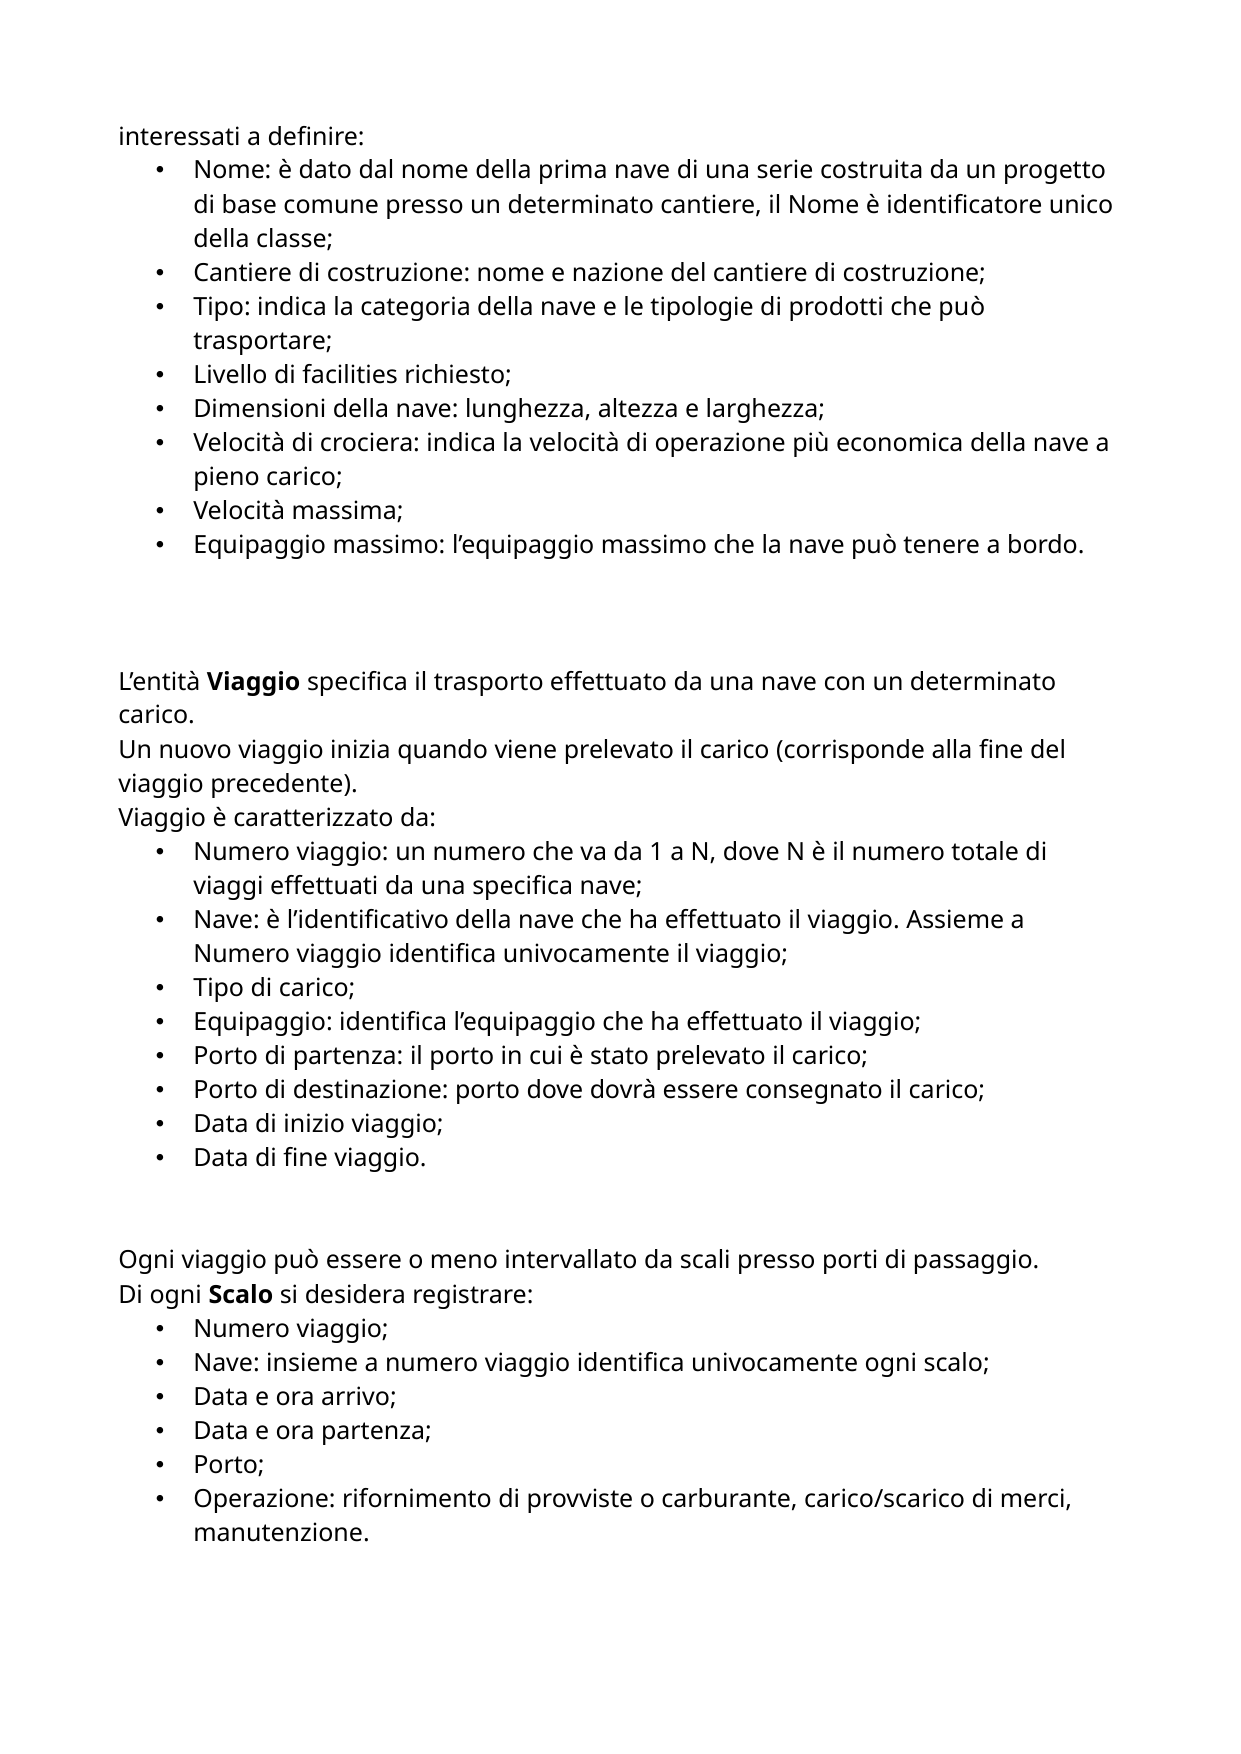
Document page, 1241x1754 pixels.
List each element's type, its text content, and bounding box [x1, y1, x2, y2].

list Porto di destinazione: porto dove dovrà essere consegnato il carico; [156, 1072, 1122, 1106]
text Ogni viaggio può essere o meno intervallato da scali presso porti di passaggio. [118, 1242, 1122, 1276]
list Velocità massima; [156, 493, 1122, 527]
list Equipaggio massimo: l’equipaggio massimo che la nave può tenere a bordo. [156, 527, 1122, 595]
list Porto di partenza: il porto in cui è stato prelevato il carico; [156, 1038, 1122, 1072]
text Viaggio è caratterizzato da: [118, 799, 1122, 833]
list Numero viaggio; [156, 1310, 1122, 1344]
text Un nuovo viaggio inizia quando viene prelevato il carico (corrisponde alla fine del viaggio precedente). [118, 731, 1122, 799]
list Numero viaggio: un numero che va da 1 a N, dove N è il numero totale di viaggi effettuati da una specifica nave; [156, 833, 1122, 902]
list Data e ora partenza; [156, 1412, 1122, 1447]
list Data di fine viaggio. [156, 1140, 1122, 1174]
list Nave: insieme a numero viaggio identifica univocamente ogni scalo; [156, 1344, 1122, 1378]
list Data e ora arrivo; [156, 1378, 1122, 1412]
list Nome: è dato dal nome della prima nave di una serie costruita da un progetto di base comune presso un determinato cantiere, il Nome è identificatore unico della classe; [156, 152, 1122, 254]
text interessati a definire: [118, 118, 1122, 152]
list Operazione: rifornimento di provviste o carburante, carico/scarico di merci, manutenzione. [156, 1481, 1122, 1549]
list Tipo di carico; [156, 970, 1122, 1004]
list Cantiere di costruzione: nome e nazione del cantiere di costruzione; [156, 254, 1122, 288]
list Velocità di crociera: indica la velocità di operazione più economica della nave a pieno carico; [156, 425, 1122, 493]
text Di ogni Scalo si desidera registrare: [118, 1276, 1122, 1310]
list Livello di facilities richiesto; [156, 357, 1122, 391]
list Porto; [156, 1447, 1122, 1481]
list Data di inizio viaggio; [156, 1106, 1122, 1140]
text L’entità Viaggio specifica il trasporto effettuato da una nave con un determinato carico. [118, 663, 1122, 731]
list Nave: è l’identificativo della nave che ha effettuato il viaggio. Assieme a Numero viaggio identifica univocamente il viaggio; [156, 902, 1122, 970]
list Tipo: indica la categoria della nave e le tipologie di prodotti che può trasportare; [156, 288, 1122, 357]
list Dimensioni della nave: lunghezza, altezza e larghezza; [156, 391, 1122, 425]
list Equipaggio: identifica l’equipaggio che ha effettuato il viaggio; [156, 1004, 1122, 1038]
